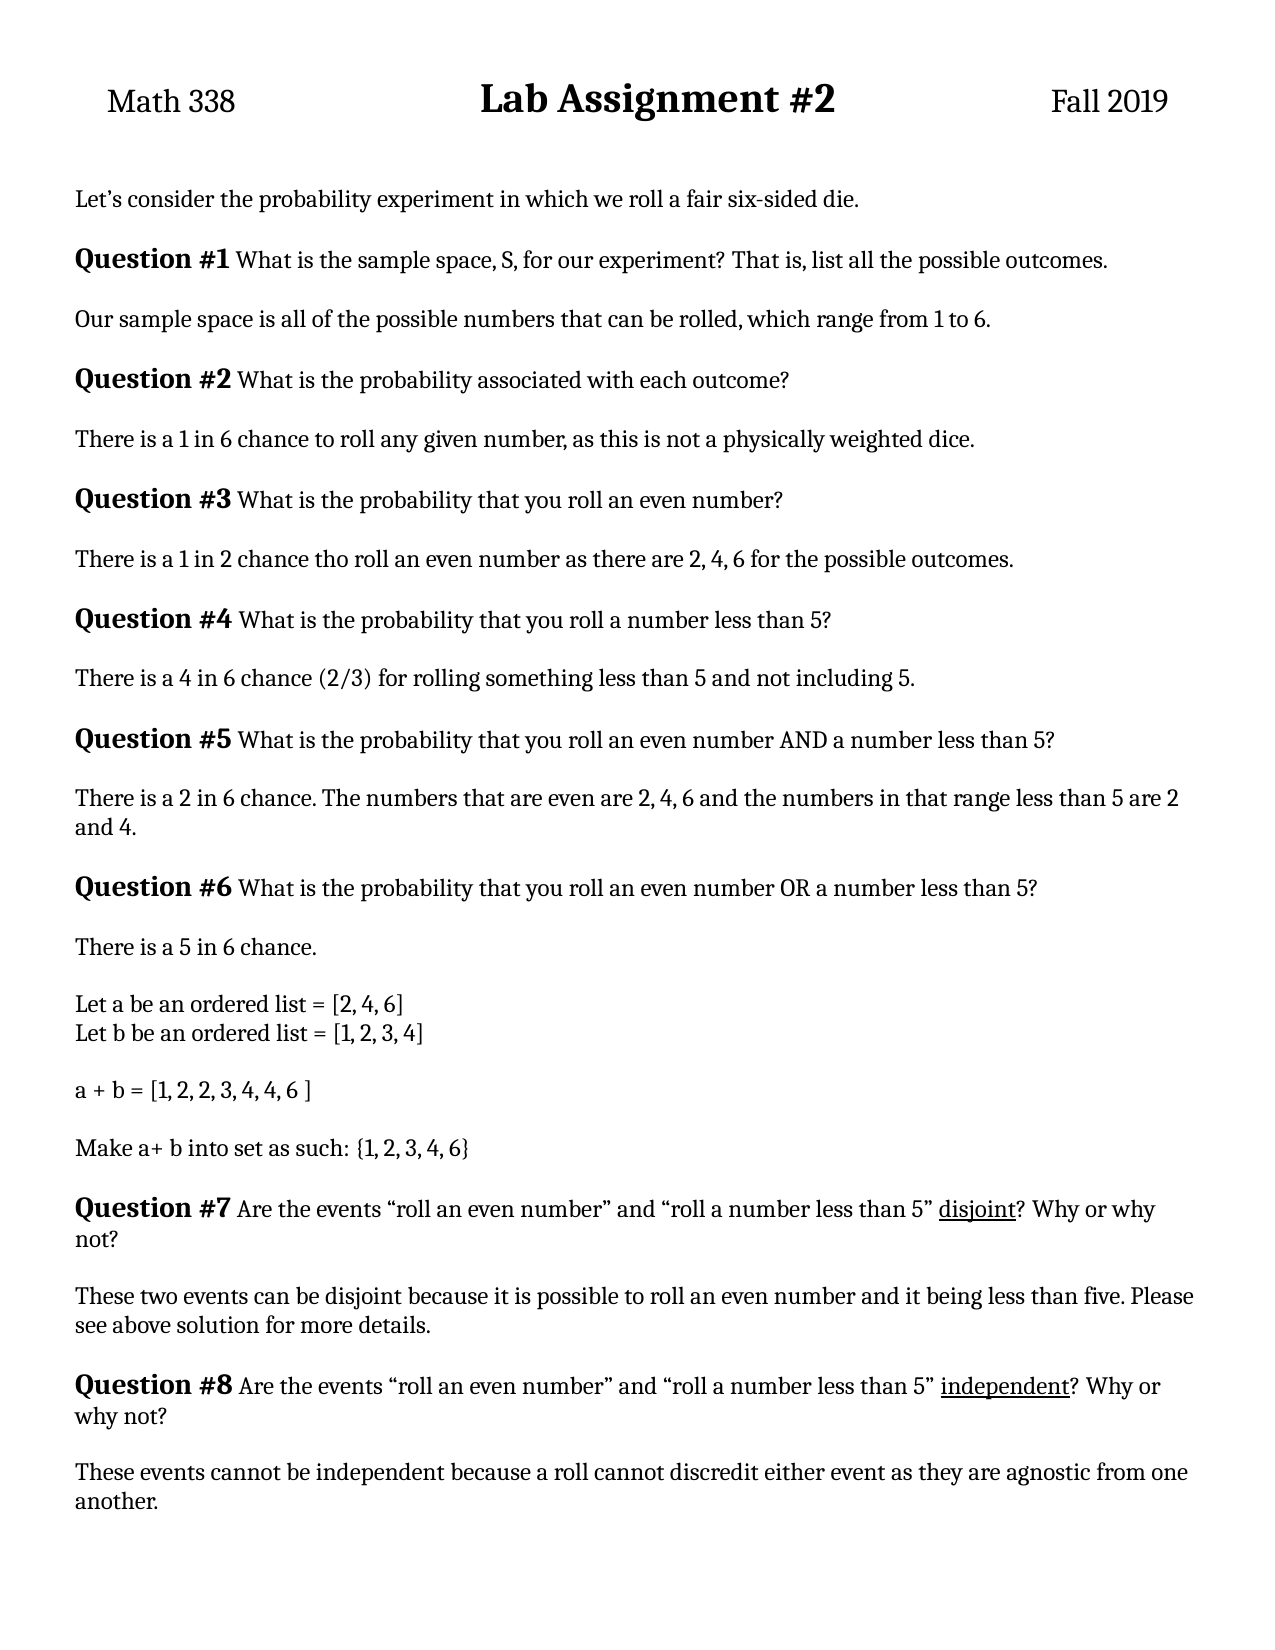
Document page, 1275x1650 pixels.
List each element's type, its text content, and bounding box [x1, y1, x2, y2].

text Question #6 What is the probability that you roll an even number OR a number less than 5? [75, 870, 1200, 904]
text There is a 1 in 6 chance to roll any given number, as this is not a physically weighted dice. [75, 425, 1200, 453]
text Question #7 Are the events “roll an even number” and “roll a number less than 5” disjoint? Why or why not? [75, 1191, 1200, 1254]
text Question #5 What is the probability that you roll an even number AND a number less than 5? [75, 722, 1200, 755]
text Math 338 Lab Assignment #2 Fall 2019 [75, 75, 1200, 123]
text Question #2 What is the probability associated with each outcome? [75, 362, 1200, 396]
text There is a 2 in 6 chance. The numbers that are even are 2, 4, 6 and the numbers in that range less than 5 are 2 and 4. [75, 784, 1200, 842]
text Let a be an ordered list = [2, 4, 6] [75, 990, 1200, 1019]
text These two events can be disjoint because it is possible to roll an even number and it being less than five. Please see above solution for more details. [75, 1282, 1200, 1339]
text Question #4 What is the probability that you roll a number less than 5? [75, 602, 1200, 636]
text Our sample space is all of the possible numbers that can be rolled, which range from 1 to 6. [75, 305, 1200, 334]
text There is a 5 in 6 chance. [75, 933, 1200, 961]
text There is a 4 in 6 chance (2/3) for rolling something less than 5 and not including 5. [75, 664, 1200, 693]
text Question #8 Are the events “roll an even number” and “roll a number less than 5” independent? Why or why not? [75, 1368, 1200, 1430]
text These events cannot be independent because a roll cannot discredit either event as they are agnostic from one another. [75, 1458, 1200, 1516]
text Let’s consider the probability experiment in which we roll a fair six-sided die. [75, 185, 1200, 214]
text Question #3 What is the probability that you roll an even number? [75, 482, 1200, 516]
text Question #1 What is the sample space, S, for our experiment? That is, list all the possible outcomes. [75, 243, 1200, 276]
text Make a+ b into set as such: {1, 2, 3, 4, 6} [75, 1134, 1200, 1163]
text There is a 1 in 2 chance tho roll an even number as there are 2, 4, 6 for the possible outcomes. [75, 544, 1200, 573]
text a + b = [1, 2, 2, 3, 4, 4, 6 ] [75, 1076, 1200, 1105]
text Let b be an ordered list = [1, 2, 3, 4] [75, 1019, 1200, 1048]
